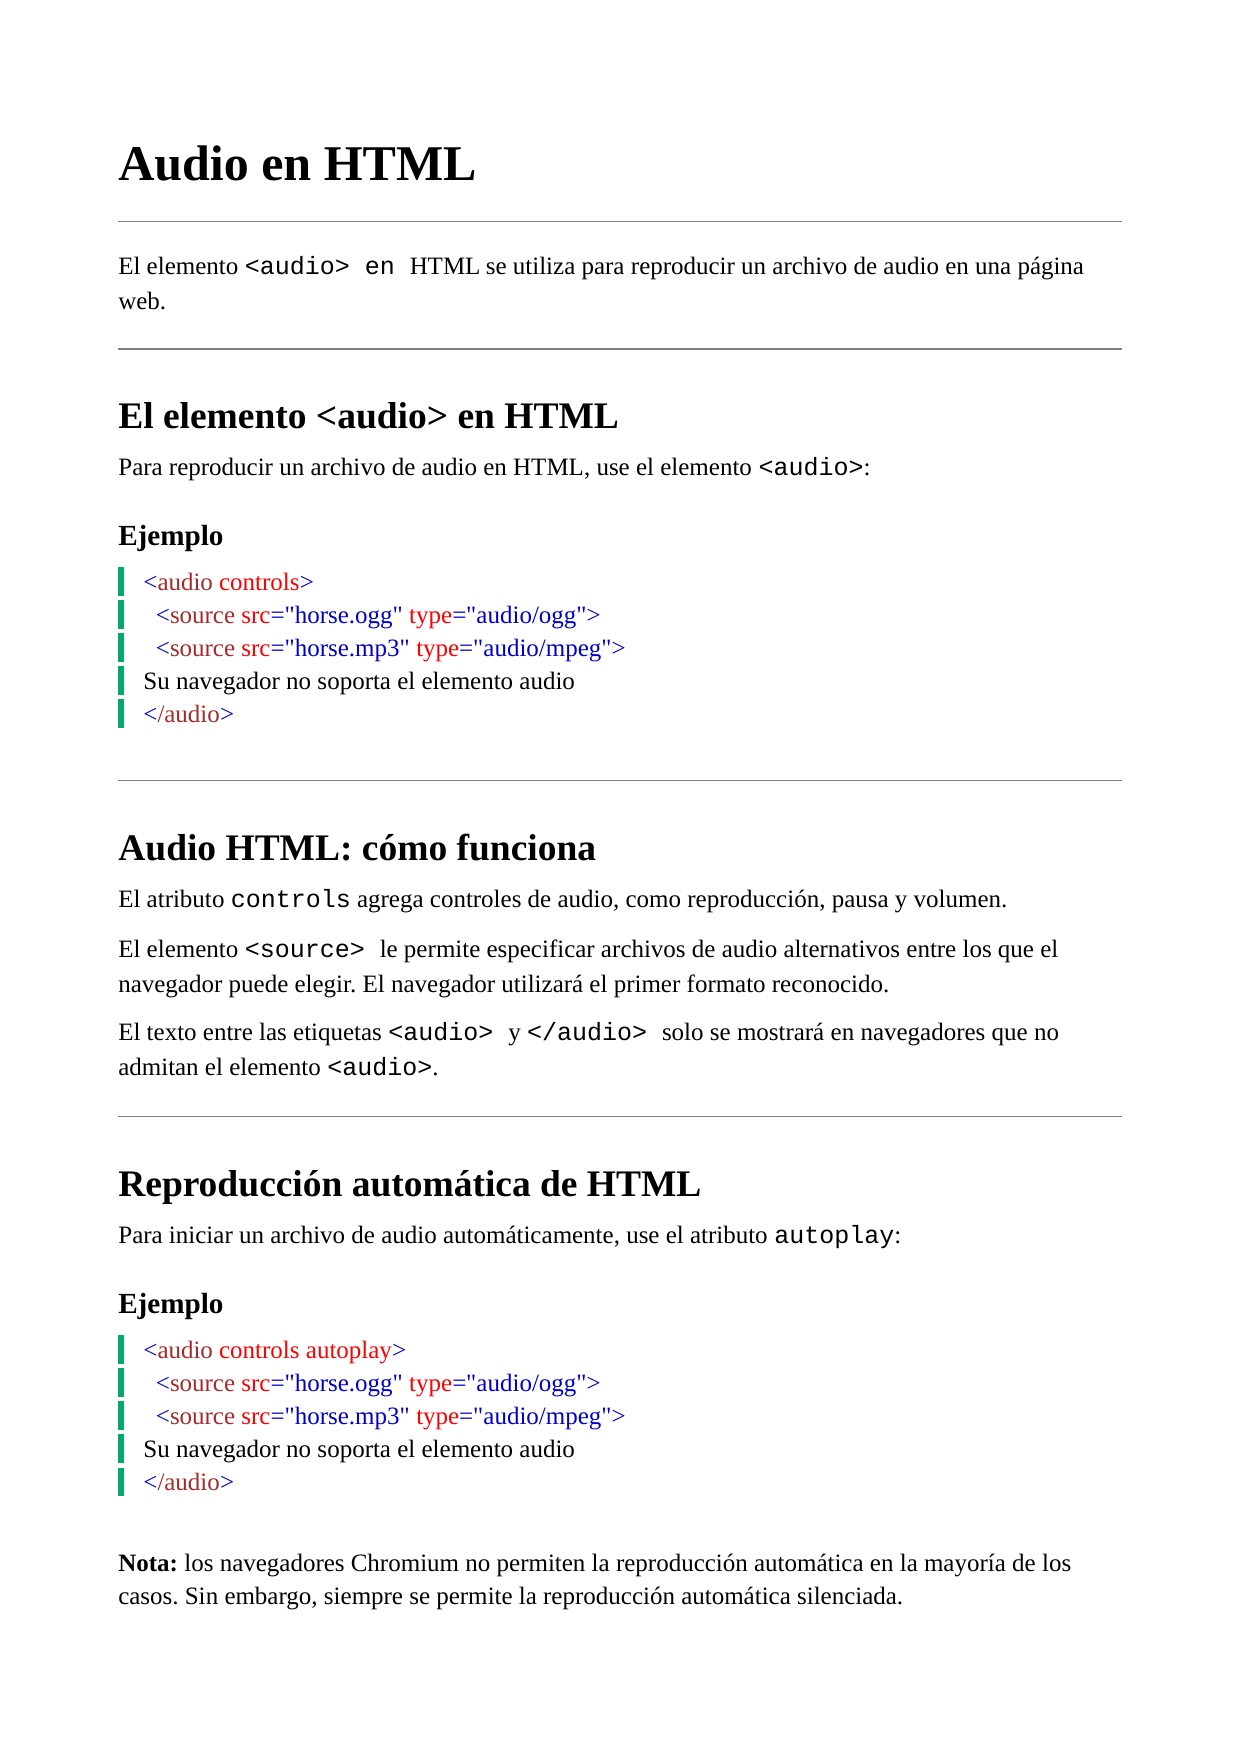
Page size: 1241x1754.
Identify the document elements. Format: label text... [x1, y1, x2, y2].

text <audio controls autoplay> <source src="horse.ogg" type="audio/ogg"> <source src="horse.mp3" type="audio/mpeg"> Su navegador no soporta el elemento audio </audio> [118, 1335, 1122, 1496]
subtitle Ejemplo [118, 1286, 1122, 1320]
text El texto entre las etiquetas <audio> y </audio> solo se mostrará en navegadores que no admitan el elemento <audio>. [118, 1017, 1122, 1083]
text El atributo controls agrega controles de audio, como reproducción, pausa y volumen. [118, 884, 1122, 915]
subtitle Reproducción automática de HTML [118, 1162, 1122, 1205]
subtitle Audio HTML: cómo funciona [118, 825, 1122, 868]
text El elemento <audio> en HTML se utiliza para reproducir un archivo de audio en una página web. [118, 251, 1122, 315]
subtitle El elemento <audio> en HTML [118, 394, 1122, 437]
text <audio controls> <source src="horse.ogg" type="audio/ogg"> <source src="horse.mp3" type="audio/mpeg"> Su navegador no soporta el elemento audio </audio> [118, 567, 1122, 728]
text El elemento <source> le permite especificar archivos de audio alternativos entre los que el navegador puede elegir. El navegador utilizará el primer formato reconocido. [118, 934, 1122, 998]
text Para iniciar un archivo de audio automáticamente, use el atributo autoplay: [118, 1221, 1122, 1251]
subtitle Audio en HTML [118, 134, 1122, 191]
text Nota: los navegadores Chromium no permiten la reproducción automática en la mayoría de los casos. Sin embargo, siempre se permite la reproducción automática silenciada. [118, 1548, 1122, 1610]
subtitle Ejemplo [118, 518, 1122, 552]
text Para reproducir un archivo de audio en HTML, use el elemento <audio>: [118, 452, 1122, 483]
